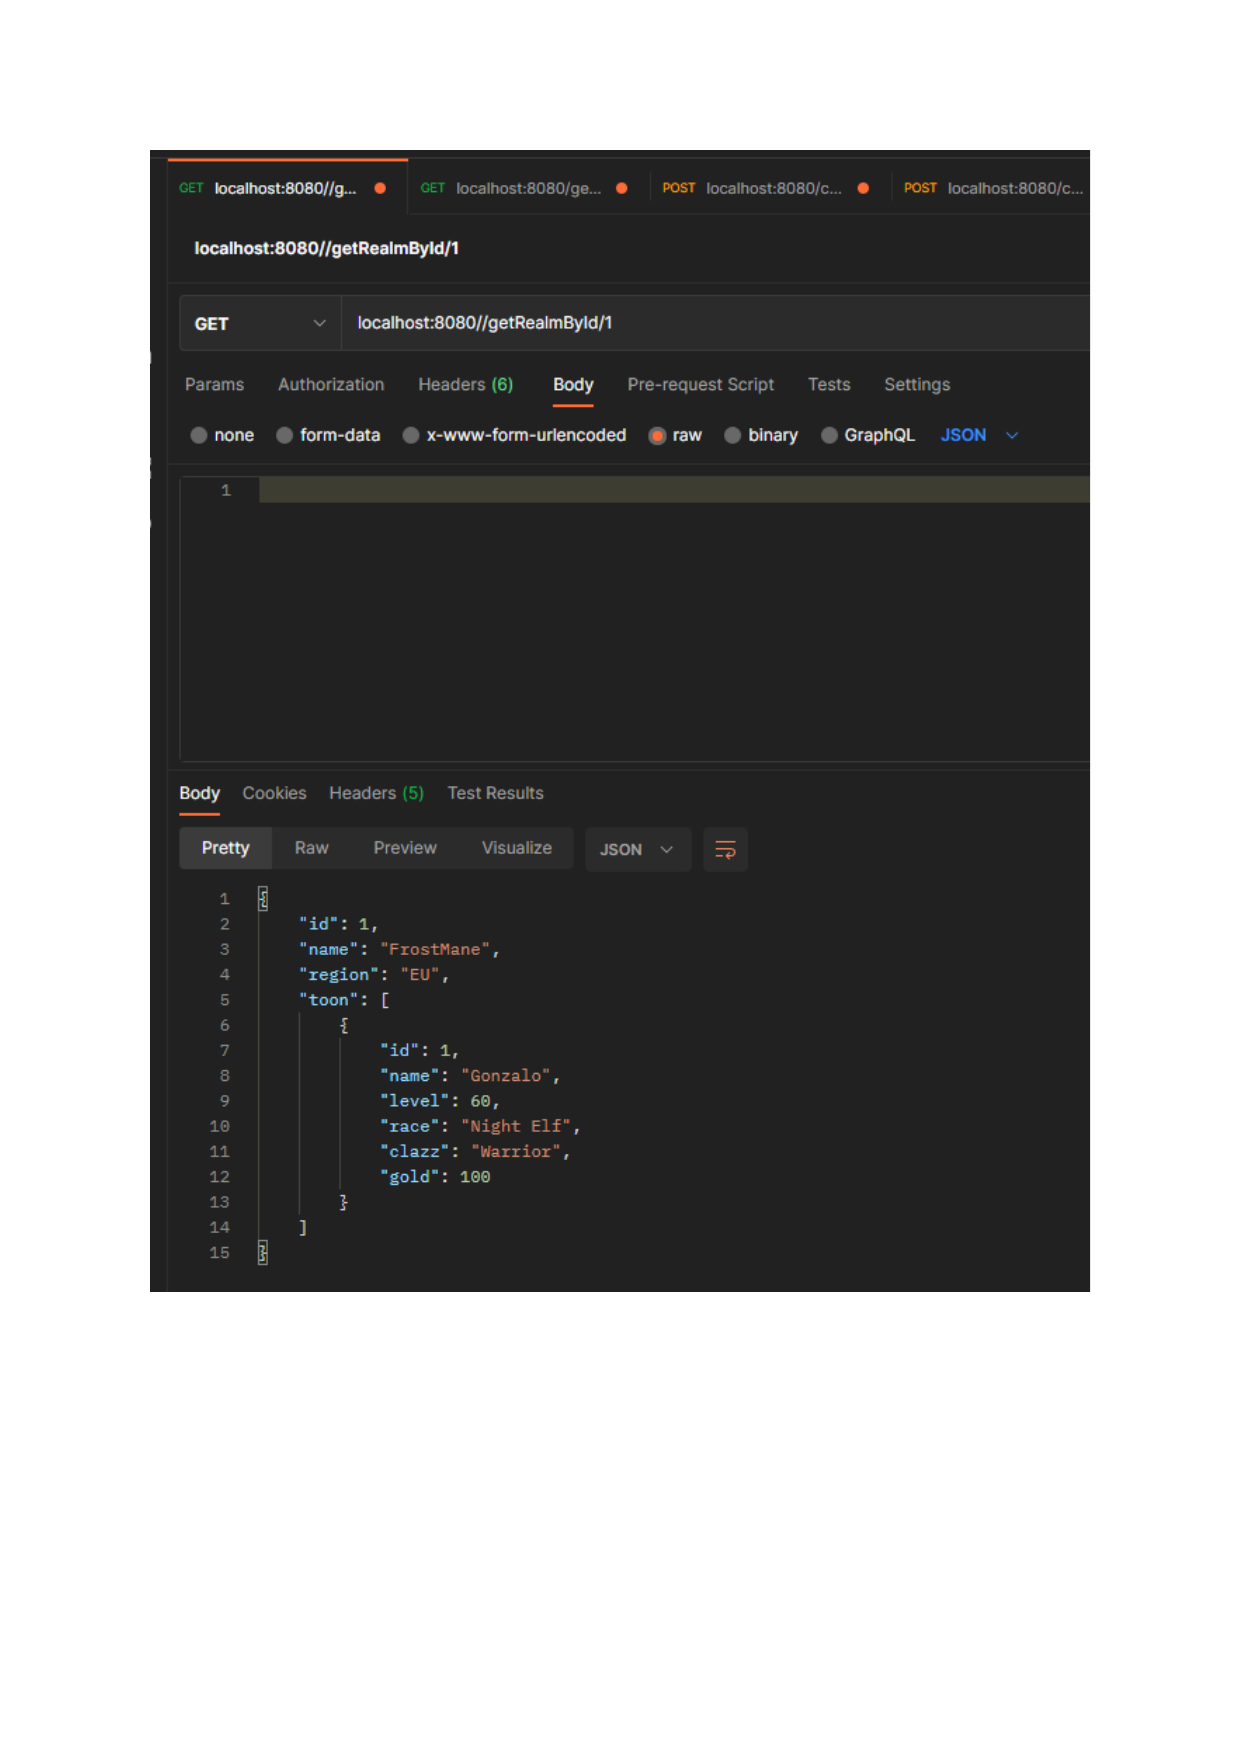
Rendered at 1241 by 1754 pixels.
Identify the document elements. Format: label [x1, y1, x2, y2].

picture [150, 150, 1091, 1292]
